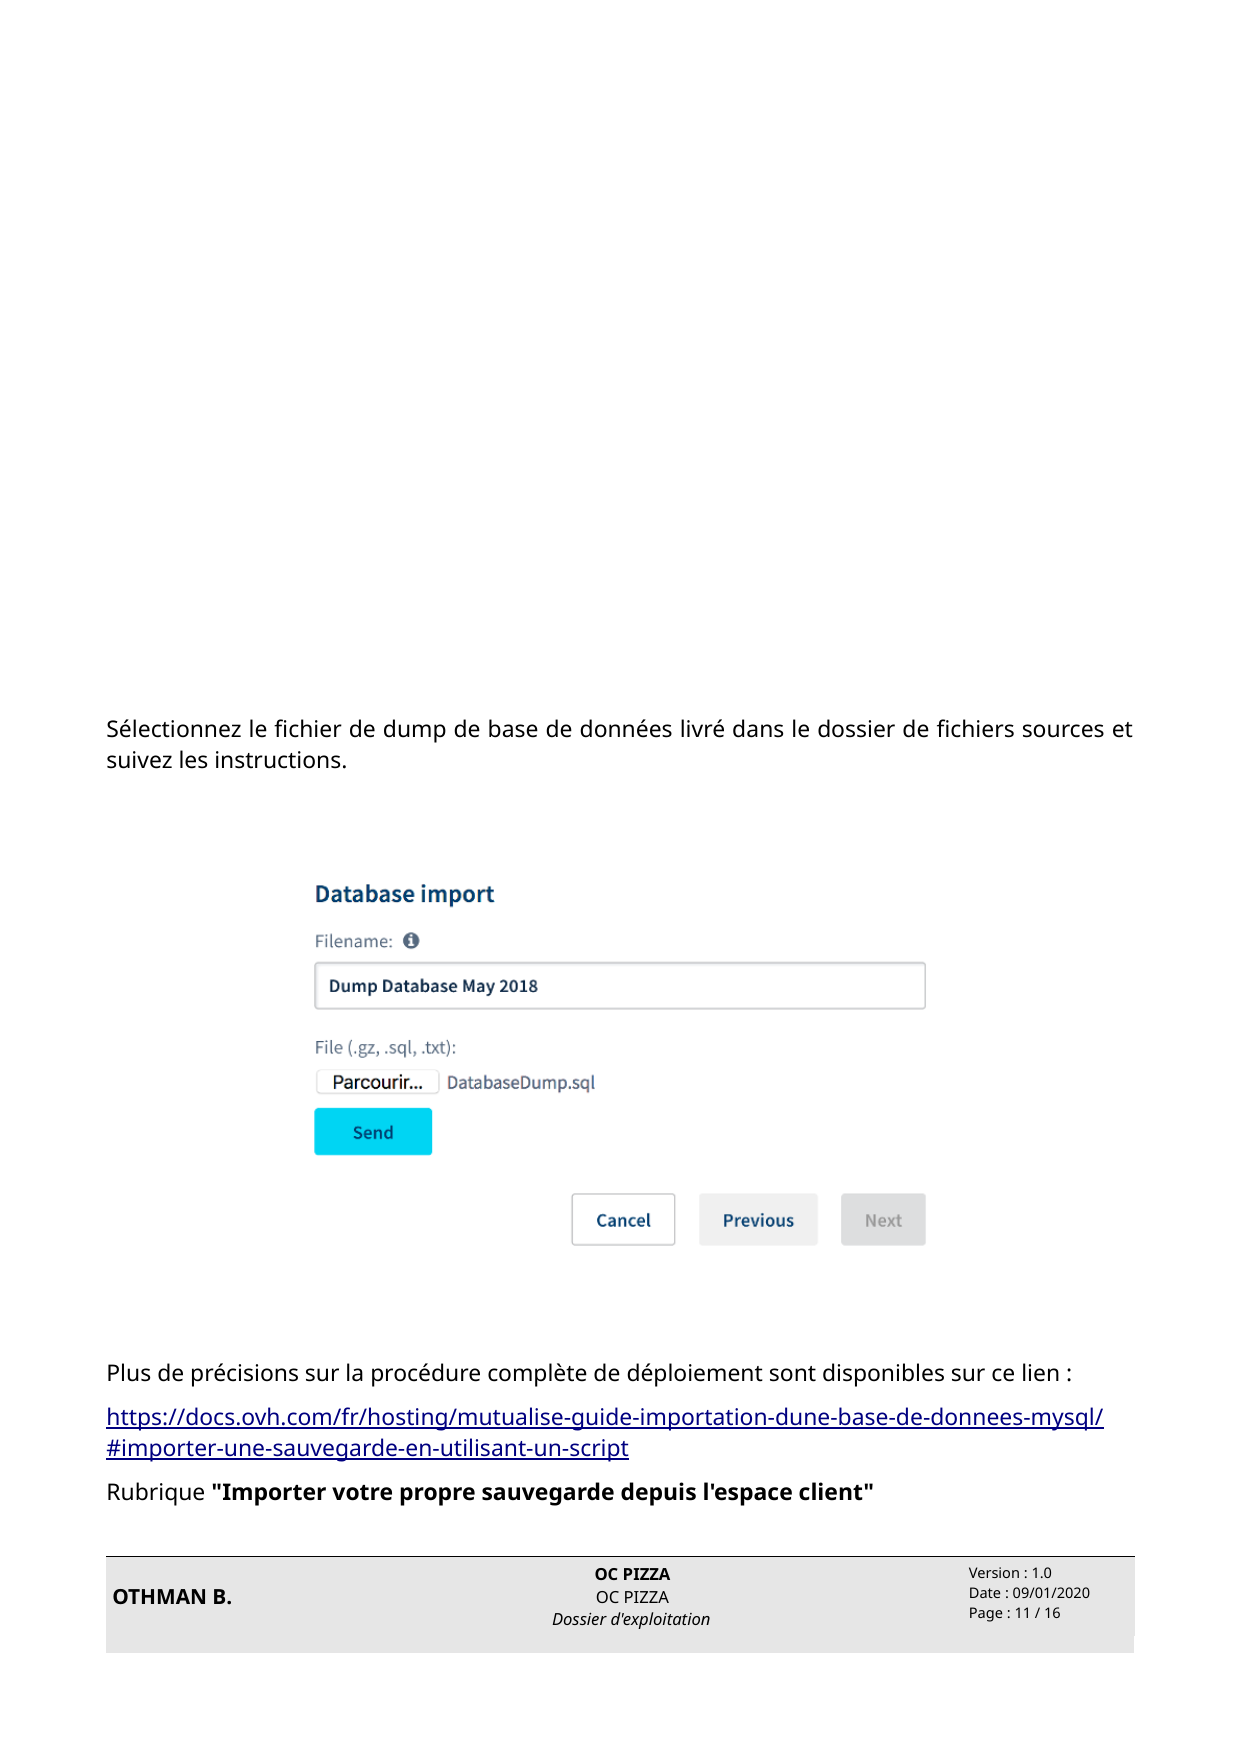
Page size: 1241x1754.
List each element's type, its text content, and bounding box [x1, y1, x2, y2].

text Plus de précisions sur la procédure complète de déploiement sont disponibles sur ce lien : [106, 1357, 1134, 1388]
picture [307, 875, 933, 1253]
text https://docs.ovh.com/fr/hosting/mutualise-guide-importation-dune-base-de-donnees-mysql/#importer-une-sauvegarde-en-utilisant-un-script [106, 1400, 1134, 1463]
text Sélectionnez le fichier de dump de base de données livré dans le dossier de fichiers sources et suivez les instructions. [106, 713, 1134, 775]
text Rubrique "Importer votre propre sauvegarde depuis l'espace client" [106, 1475, 1134, 1507]
